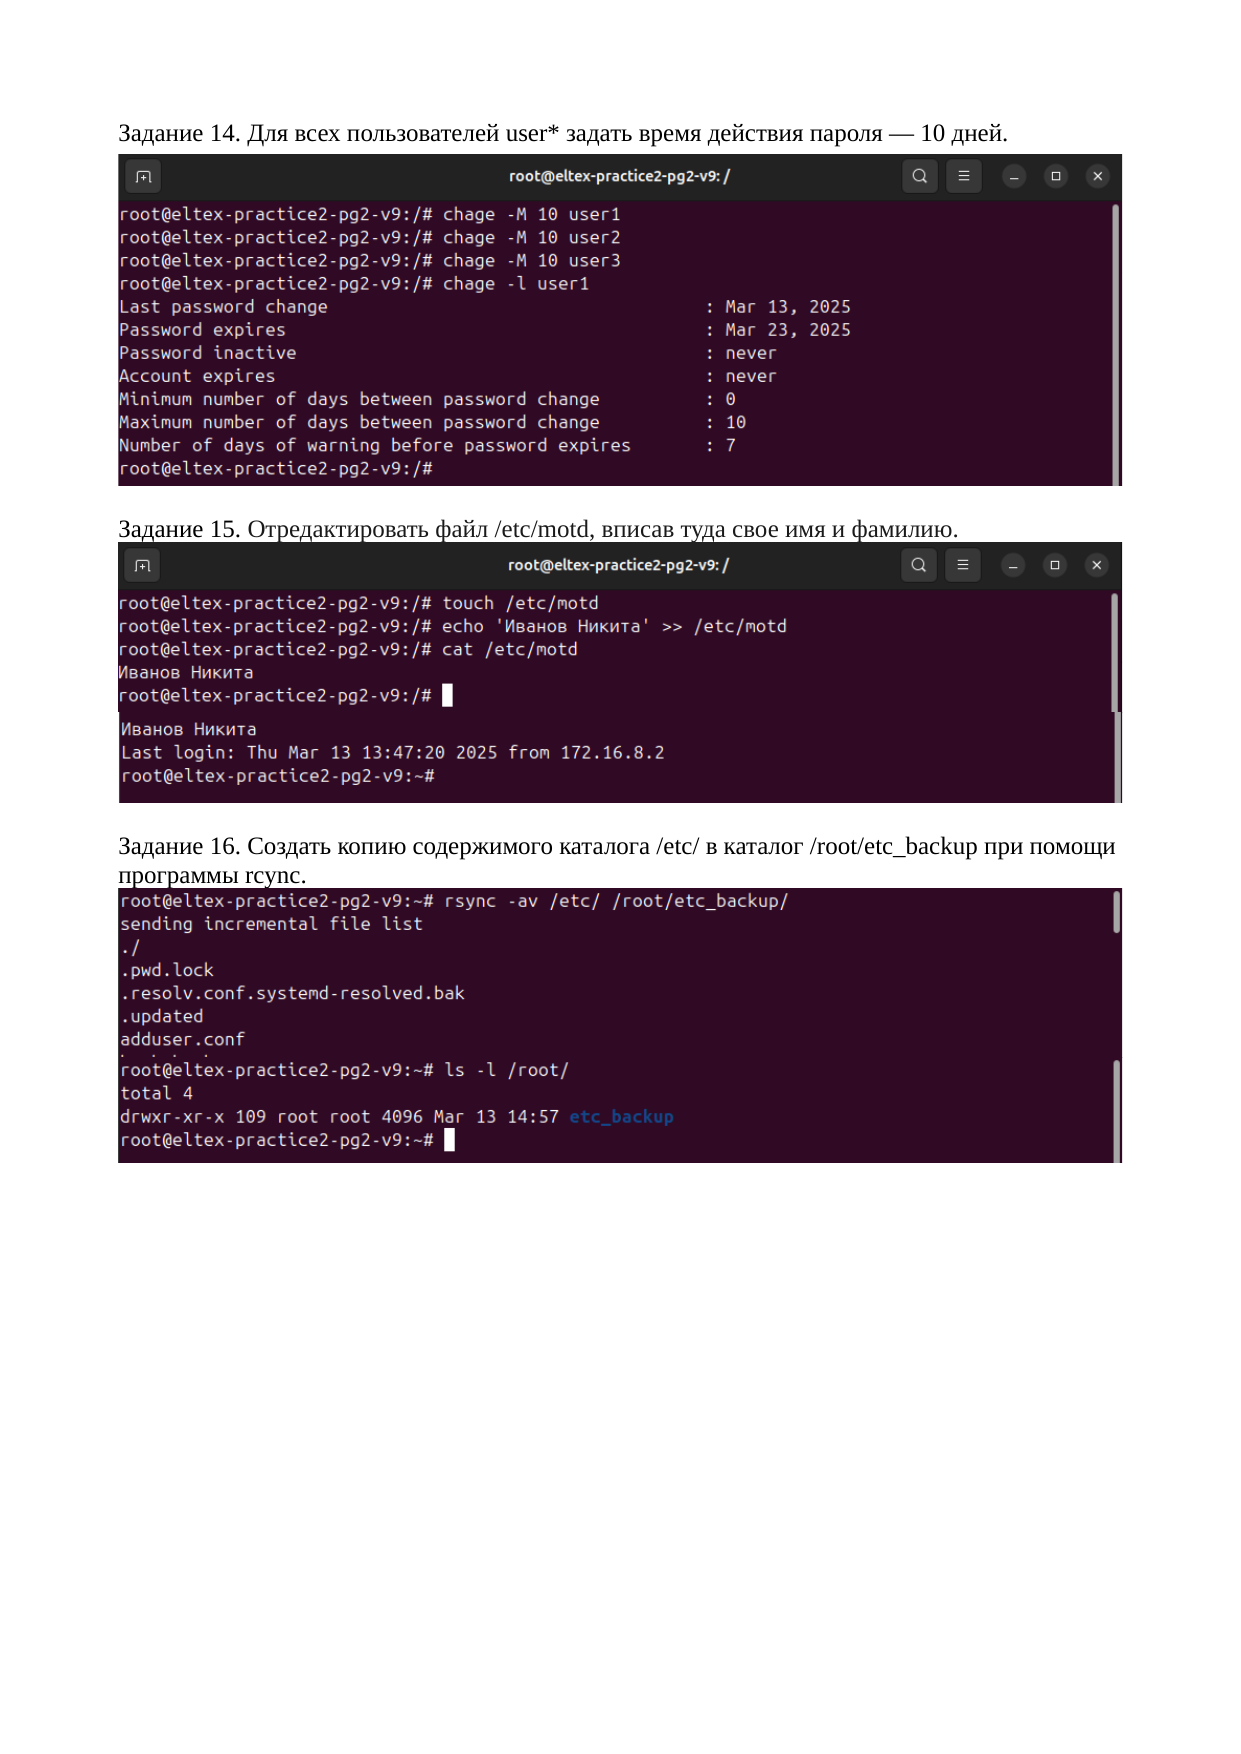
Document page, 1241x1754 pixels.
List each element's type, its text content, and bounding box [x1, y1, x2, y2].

text Задание 14. Для всех пользователей user* задать время действия пароля — 10 дней. [118, 118, 1122, 147]
picture [118, 154, 1123, 486]
picture [118, 542, 1123, 803]
text Задание 15. Отредактировать файл /etc/motd, вписав туда свое имя и фамилию. [118, 514, 1122, 542]
text Задание 16. Создать копию содержимого каталога /etc/ в каталог /root/etc_backup при помощи программы rcync. [118, 831, 1122, 888]
picture [118, 888, 1123, 1163]
